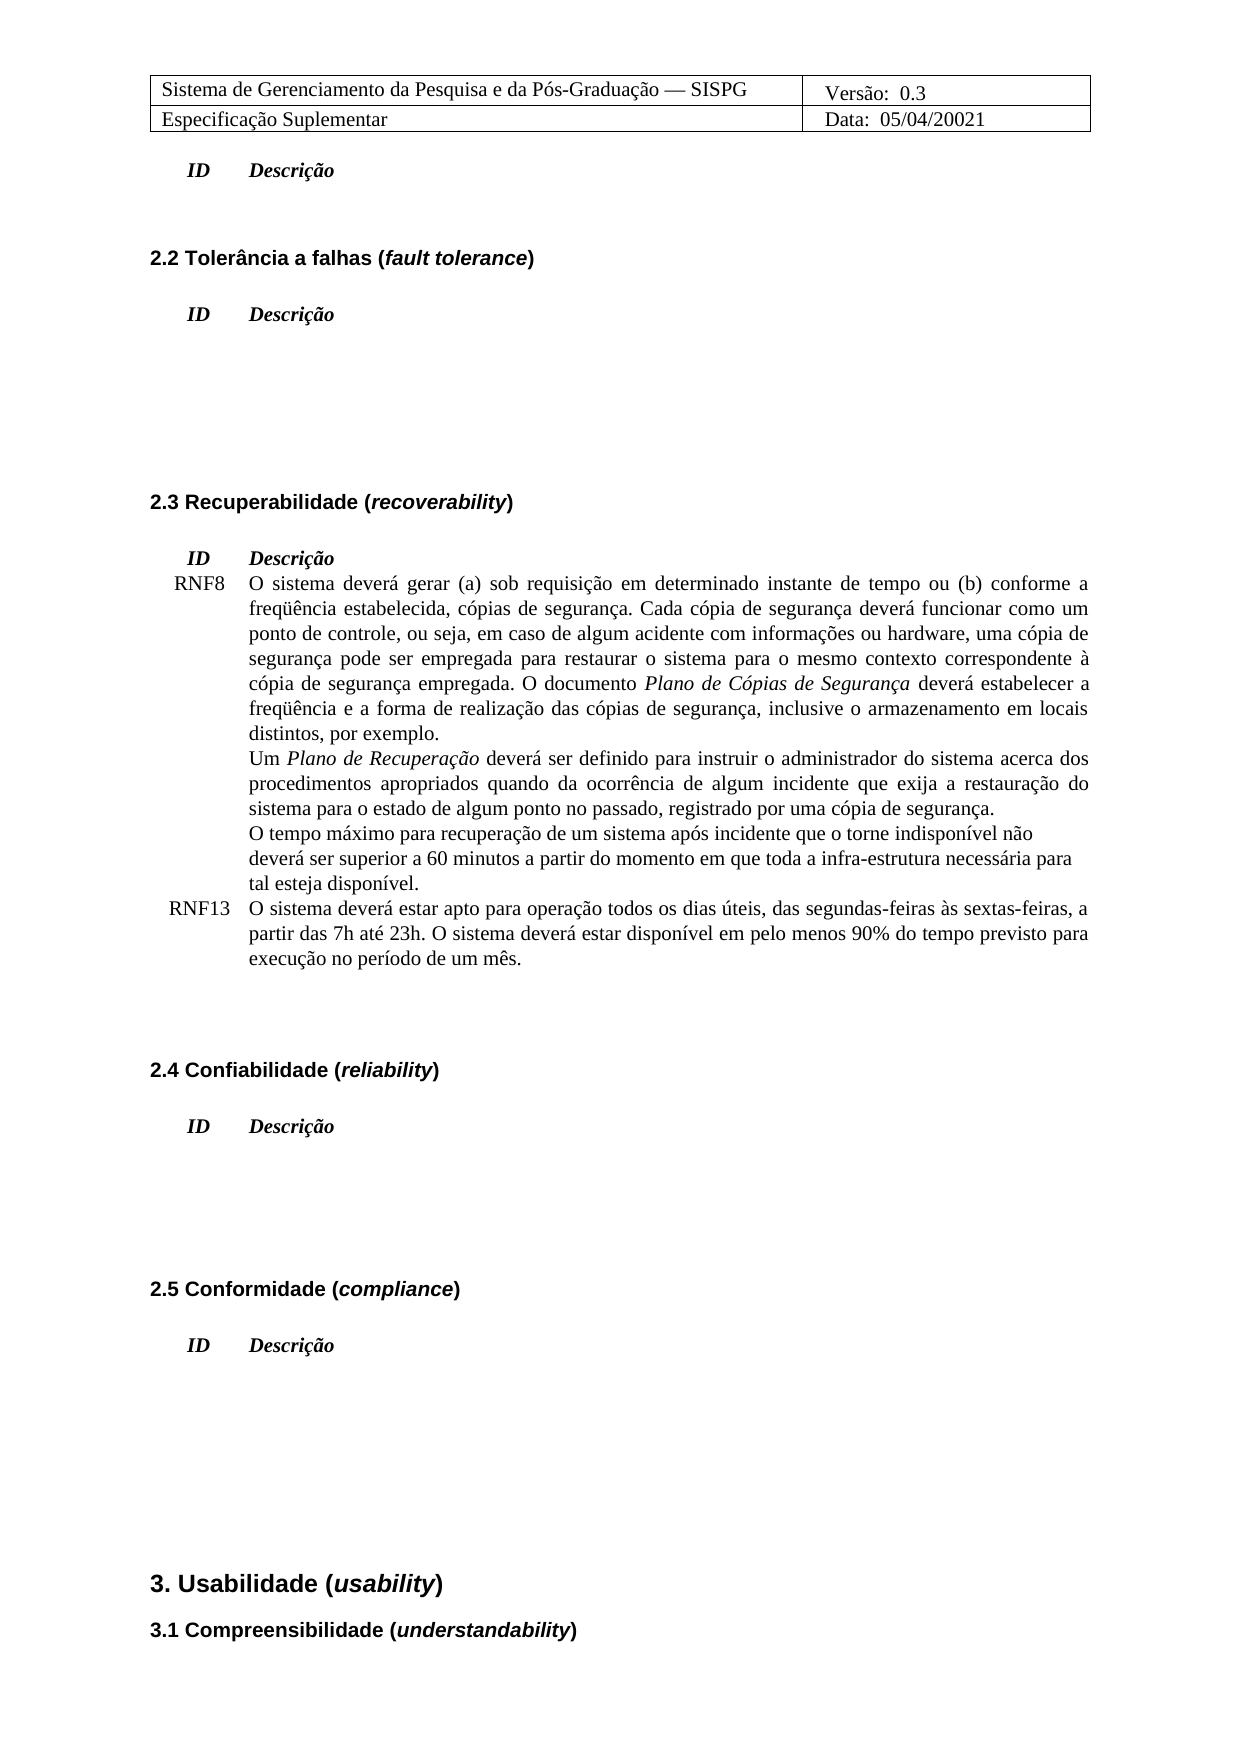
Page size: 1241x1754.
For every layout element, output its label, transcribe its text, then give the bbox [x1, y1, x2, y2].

table_cell O sistema deverá estar apto para operação todos os dias úteis, das segundas-feiras às sextas-feiras, a partir das 7h até 23h. O sistema deverá estar disponível em pelo menos 90% do tempo previsto para execução no período de um mês. [249, 895, 1090, 970]
table_cell [249, 1357, 1090, 1382]
table_cell [150, 1432, 249, 1457]
table_cell O tempo máximo para recuperação de um sistema após incidente que o torne indisponível não deverá ser superior a 60 minutos a partir do momento em que toda a infra-estrutura necessária para tal esteja disponível. [249, 820, 1090, 895]
table_cell [249, 182, 1090, 207]
table_header Descrição [249, 301, 1090, 326]
table_cell [249, 401, 1090, 426]
table_cell [150, 326, 249, 351]
table_cell [249, 351, 1090, 376]
subtitle Confiabilidade (reliability) [150, 1057, 1090, 1082]
table_cell [150, 401, 249, 426]
table_cell [150, 351, 249, 376]
table_cell [150, 995, 249, 1020]
table_cell O sistema deverá gerar (a) sob requisição em determinado instante de tempo ou (b) conforme a freqüência estabelecida, cópias de segurança. Cada cópia de segurança deverá funcionar como um ponto de controle, ou seja, em caso de algum acidente com informações ou hardware, uma cópia de segurança pode ser empregada para restaurar o sistema para o mesmo contexto correspondente à cópia de segurança empregada. O documento Plano de Cópias de Segurança deverá estabelecer a freqüência e a forma de realização das cópias de segurança, inclusive o armazenamento em locais distintos, por exemplo. [249, 570, 1090, 745]
table_cell [150, 1214, 249, 1238]
subtitle Recuperabilidade (recoverability) [150, 488, 1090, 513]
table_cell [249, 1407, 1090, 1432]
table_cell [150, 376, 249, 401]
subtitle Compreensibilidade (understandability) [150, 1616, 1090, 1641]
table_cell [249, 995, 1090, 1020]
table_cell [249, 1214, 1090, 1238]
table_cell [150, 1382, 249, 1407]
table_header ID [150, 1114, 249, 1138]
table_cell [249, 326, 1090, 351]
table_cell [150, 1189, 249, 1213]
subtitle Conformidade (compliance) [150, 1276, 1090, 1301]
table_cell [150, 1139, 249, 1163]
table_header ID [150, 545, 249, 570]
table_cell [150, 820, 249, 895]
table_cell [249, 376, 1090, 401]
table_cell [150, 1357, 249, 1382]
table_cell [150, 745, 249, 820]
table_cell Um Plano de Recuperação deverá ser definido para instruir o administrador do sistema acerca dos procedimentos apropriados quando da ocorrência de algum incidente que exija a restauração do sistema para o estado de algum ponto no passado, registrado por uma cópia de segurança. [249, 745, 1090, 820]
table_cell [150, 970, 249, 995]
table_cell [249, 1432, 1090, 1457]
table_cell [249, 1164, 1090, 1188]
table_header ID [150, 157, 249, 182]
table_cell [150, 182, 249, 207]
table_cell [249, 970, 1090, 995]
table_cell [249, 1189, 1090, 1213]
table_cell [249, 1382, 1090, 1407]
table_header ID [150, 1332, 249, 1357]
table_cell [150, 1164, 249, 1188]
table_header Descrição [249, 545, 1090, 570]
table_header ID [150, 301, 249, 326]
table_cell [249, 1139, 1090, 1163]
table_cell RNF8 [150, 570, 249, 745]
table_header Descrição [249, 1114, 1090, 1138]
table_cell RNF13 [150, 895, 249, 970]
subtitle Tolerância a falhas (fault tolerance) [150, 245, 1090, 270]
table_header Descrição [249, 157, 1090, 182]
table_header Descrição [249, 1332, 1090, 1357]
table_cell [150, 1407, 249, 1432]
